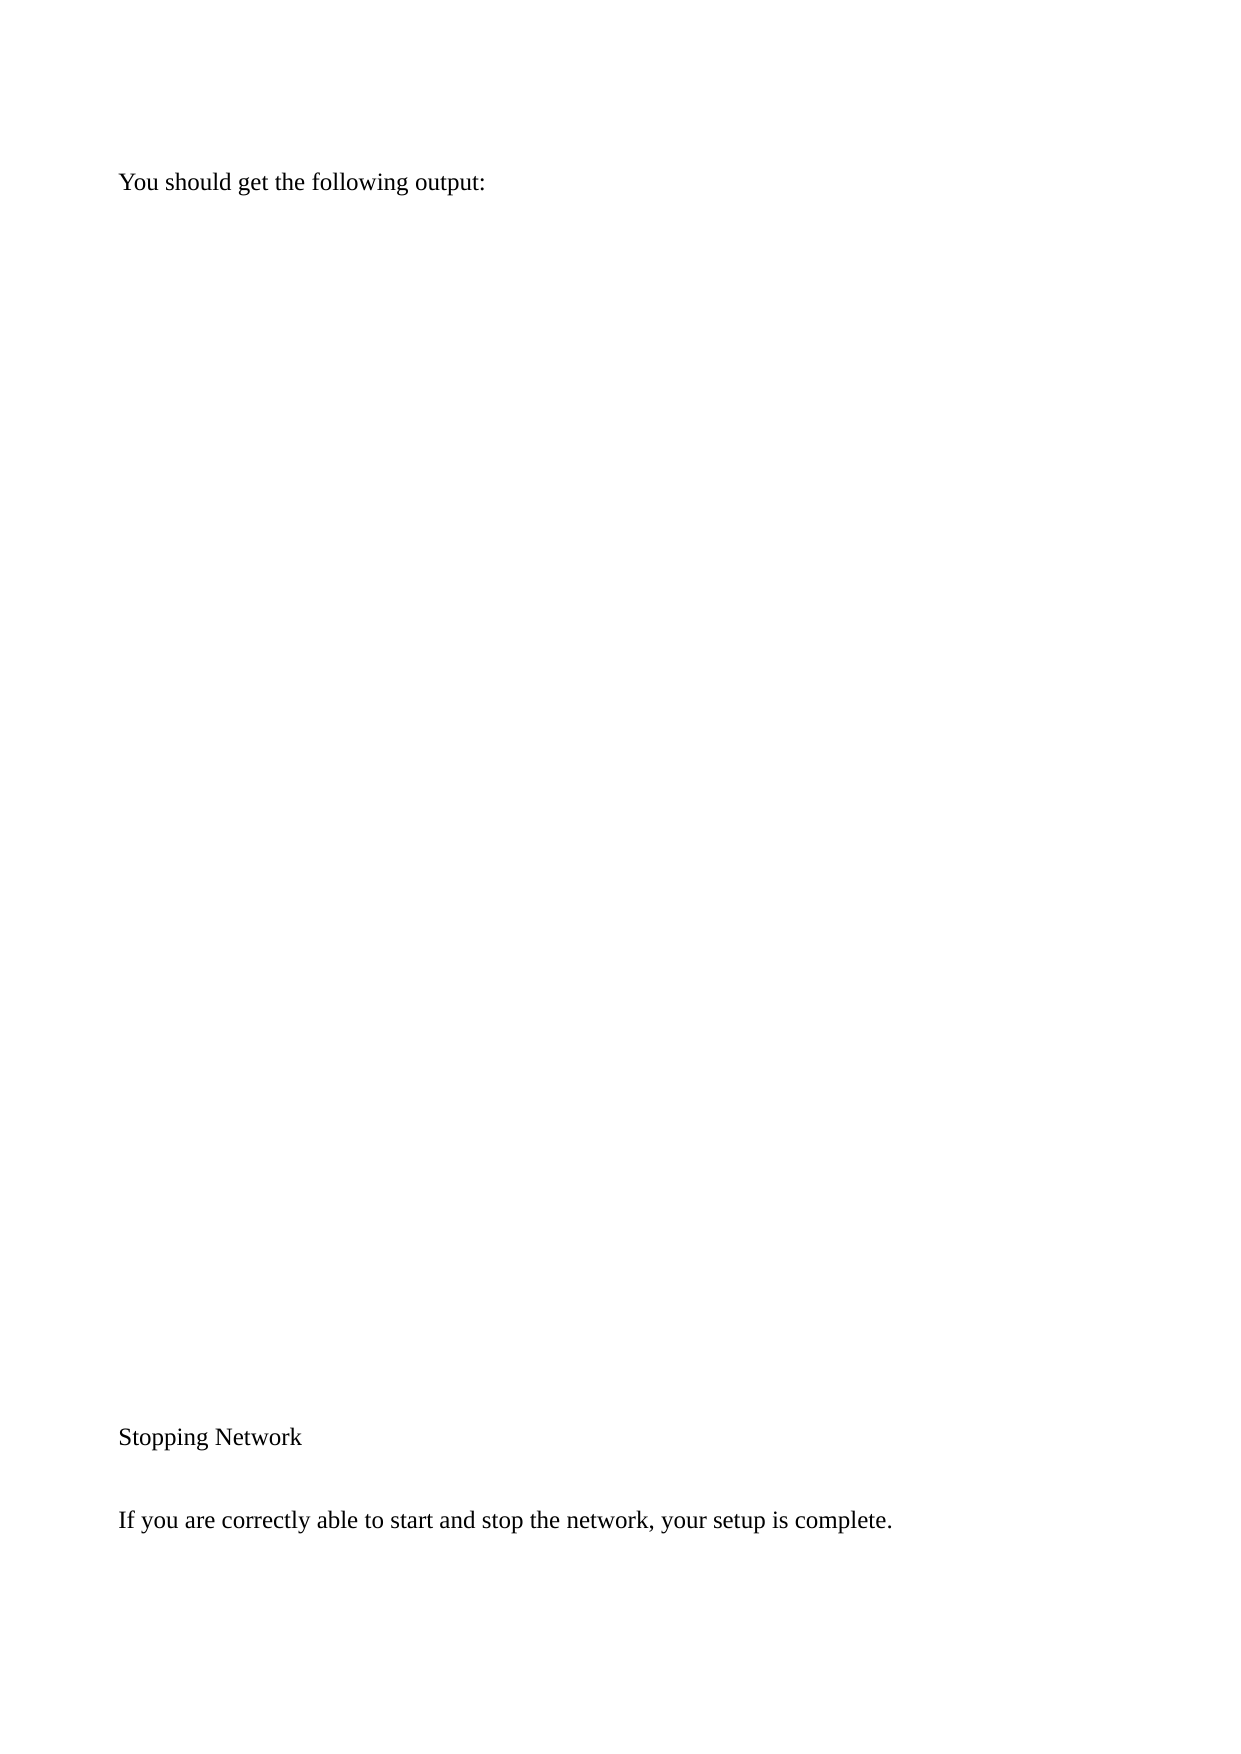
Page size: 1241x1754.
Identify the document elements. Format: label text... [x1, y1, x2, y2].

text Stopping Network [118, 1422, 1122, 1451]
text You should get the following output: [118, 167, 1122, 196]
text If you are correctly able to start and stop the network, your setup is complete. [118, 1506, 1122, 1534]
